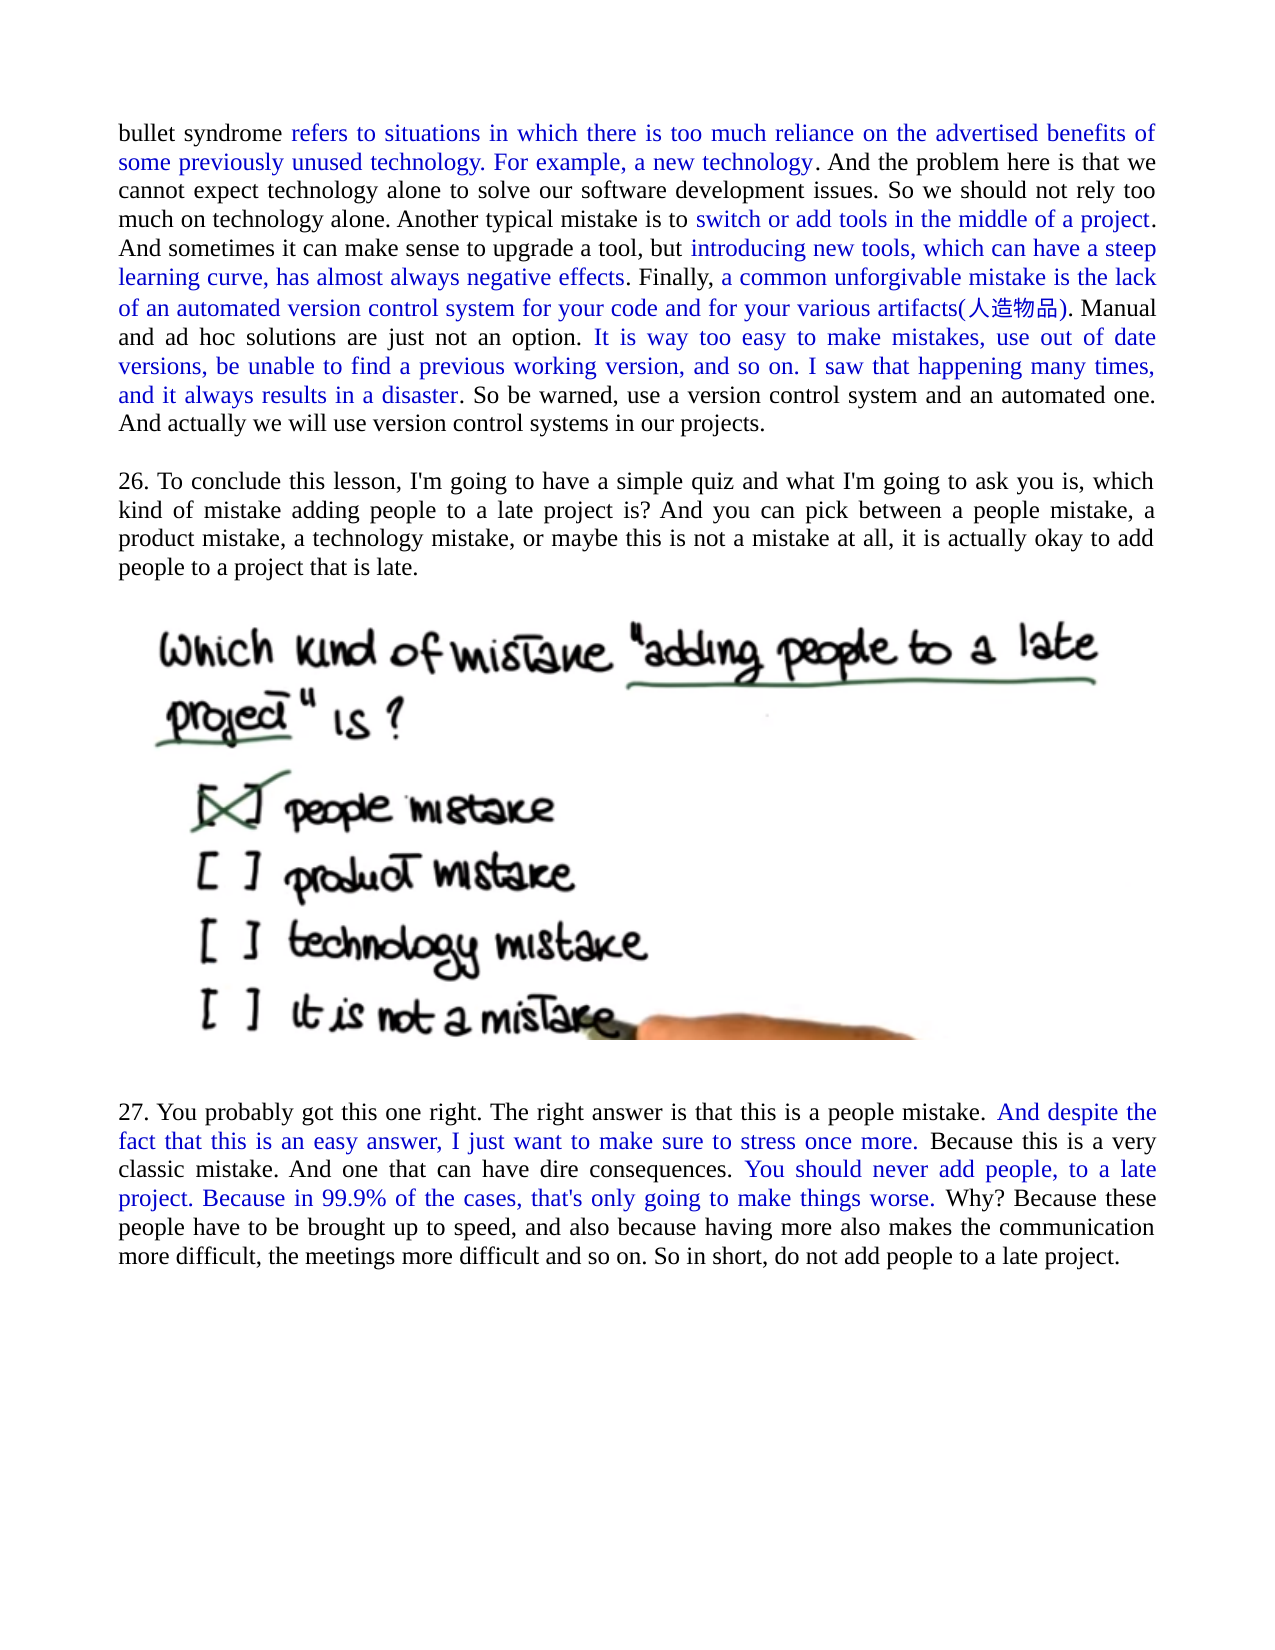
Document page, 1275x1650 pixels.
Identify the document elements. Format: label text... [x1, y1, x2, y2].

text 27. You probably got this one right. The right answer is that this is a people mistake. And despite the fact that this is an easy answer, I just want to make sure to stress once more. Because this is a very classic mistake. And one that can have dire consequences. You should never add people, to a late project. Because in 99.9% of the cases, that's only going to make things worse. Why? Because these people have to be brought up to speed, and also because having more also makes the communication more difficult, the meetings more difficult and so on. So in short, do not add people to a late project. [118, 1097, 1157, 1269]
text 26. To conclude this lesson, I'm going to have a simple quiz and what I'm going to ask you is, which kind of mistake adding people to a late project is? And you can pick between a people mistake, a product mistake, a technology mistake, or maybe this is not a mistake at all, it is actually okay to add people to a project that is late. [118, 466, 1157, 581]
text bullet syndrome refers to situations in which there is too much reliance on the advertised benefits of some previously unused technology. For example, a new technology. And the problem here is that we cannot expect technology alone to solve our software development issues. So we should not rely too much on technology alone. Another typical mistake is to switch or add tools in the middle of a project. And sometimes it can make sense to upgrade a tool, but introducing new tools, which can have a steep learning curve, has almost always negative effects. Finally, a common unforgivable mistake is the lack of an automated version control system for your code and for your various artifacts(人造物品). Manual and ad hoc solutions are just not an option. It is way too easy to make mistakes, use out of date versions, be unable to find a previous working version, and so on. I saw that happening many times, and it always results in a disaster. So be warned, use a version control system and an automated one. And actually we will use version control systems in our projects. [118, 118, 1157, 437]
picture [143, 609, 1132, 1040]
